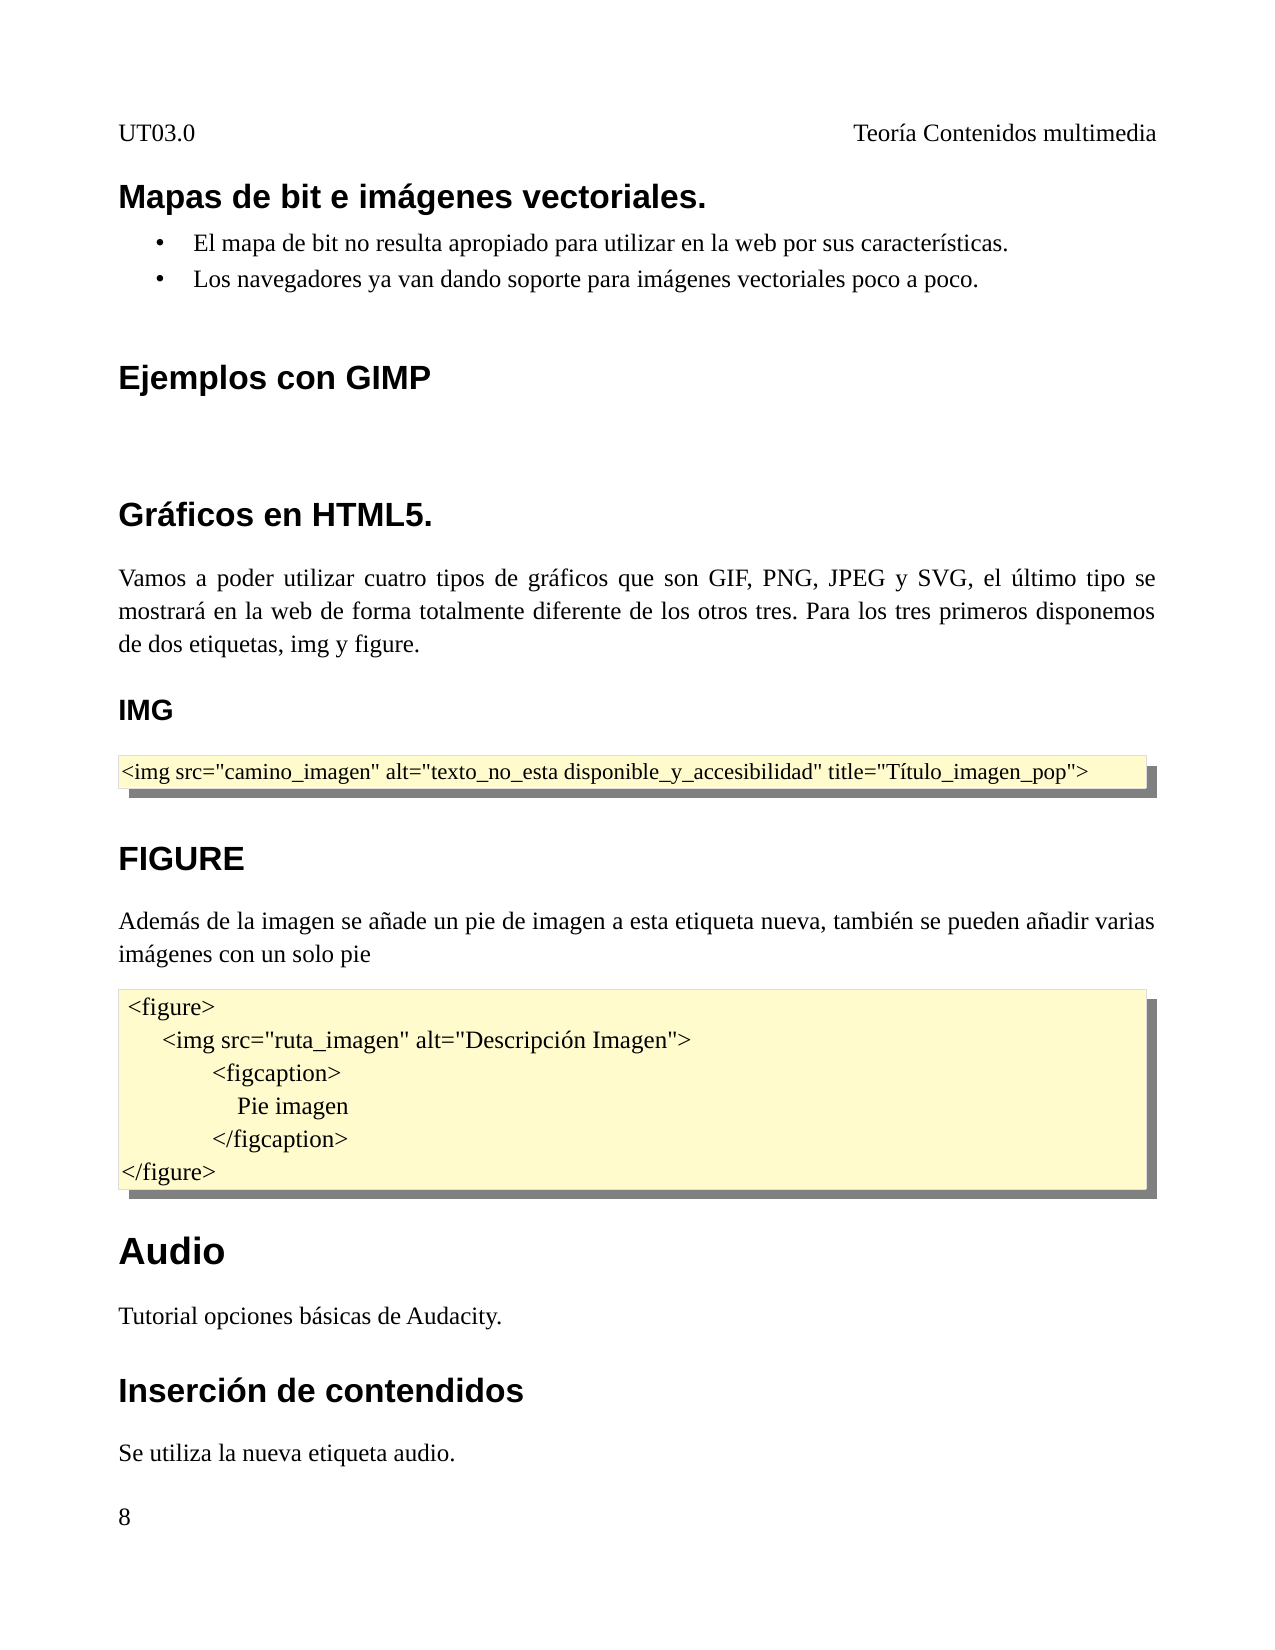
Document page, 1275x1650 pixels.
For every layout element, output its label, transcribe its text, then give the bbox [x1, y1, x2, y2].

subtitle Inserción de contendidos [118, 1371, 1157, 1410]
text <figure> [119, 990, 1146, 1021]
list Los navegadores ya van dando soporte para imágenes vectoriales poco a poco. [156, 264, 1157, 293]
text </figcaption> [119, 1121, 1146, 1153]
subtitle Ejemplos con GIMP [118, 358, 1157, 396]
text <img src="camino_imagen" alt="texto_no_esta disponible_y_accesibilidad" title="Título_imagen_pop"> [119, 756, 1146, 787]
subtitle Audio [118, 1228, 1157, 1272]
text Vamos a poder utilizar cuatro tipos de gráficos que son GIF, PNG, JPEG y SVG, el último tipo se mostrará en la web de forma totalmente diferente de los otros tres. Para los tres primeros disponemos de dos etiquetas, img y figure. [118, 563, 1157, 657]
list El mapa de bit no resulta apropiado para utilizar en la web por sus características. [156, 228, 1157, 257]
text Se utiliza la nueva etiqueta audio. [118, 1438, 1157, 1467]
subtitle Mapas de bit e imágenes vectoriales. [118, 177, 1157, 216]
text Tutorial opciones básicas de Audacity. [118, 1301, 1157, 1330]
text <figcaption> [119, 1055, 1146, 1087]
text Pie imagen [119, 1088, 1146, 1119]
subtitle Gráficos en HTML5. [118, 495, 1157, 534]
text <img src="ruta_imagen" alt="Descripción Imagen"> [119, 1022, 1146, 1053]
subtitle FIGURE [118, 839, 1157, 878]
text </figure> [119, 1154, 1146, 1189]
subtitle IMG [118, 693, 1157, 726]
text Además de la imagen se añade un pie de imagen a esta etiqueta nueva, también se pueden añadir varias imágenes con un solo pie [118, 906, 1157, 968]
